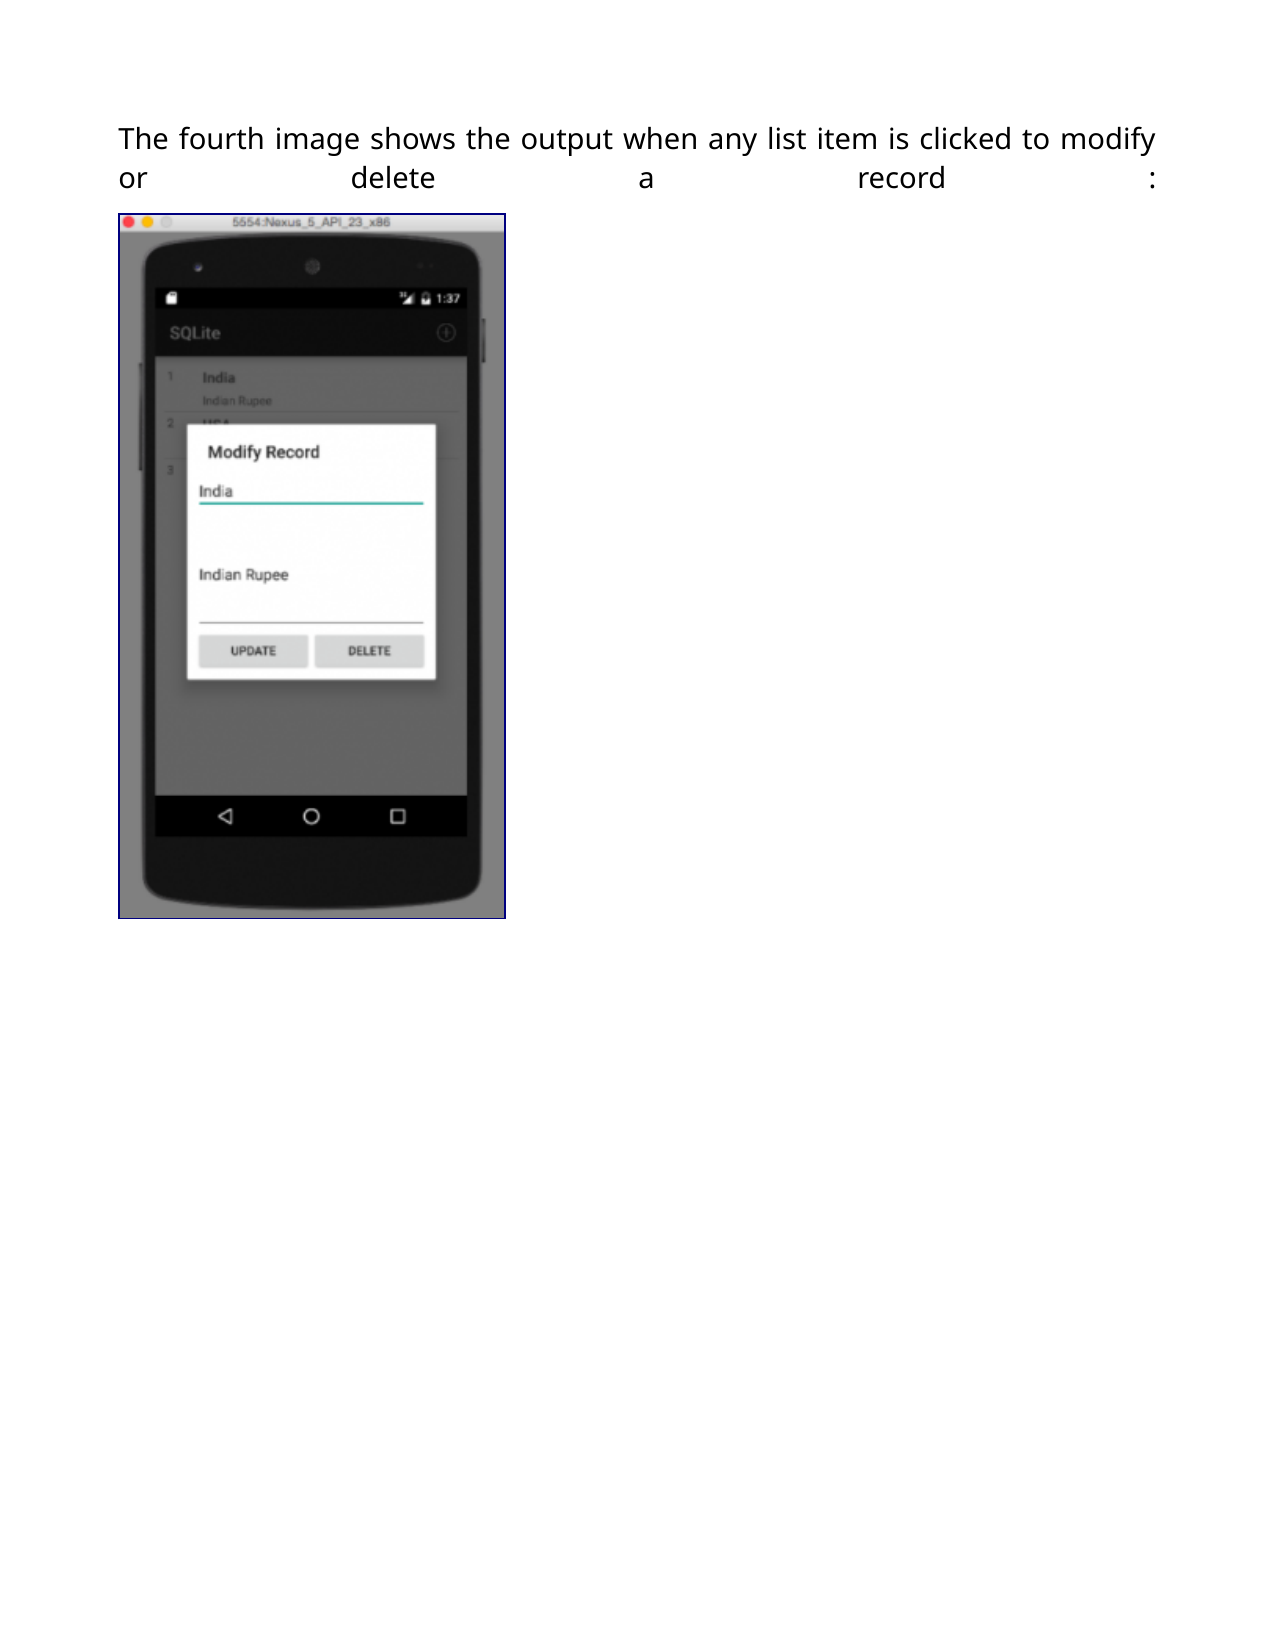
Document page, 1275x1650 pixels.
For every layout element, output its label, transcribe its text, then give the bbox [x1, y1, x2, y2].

text The fourth image shows the output when any list item is clicked to modify or delete a record : [118, 118, 1157, 935]
picture [120, 215, 504, 918]
